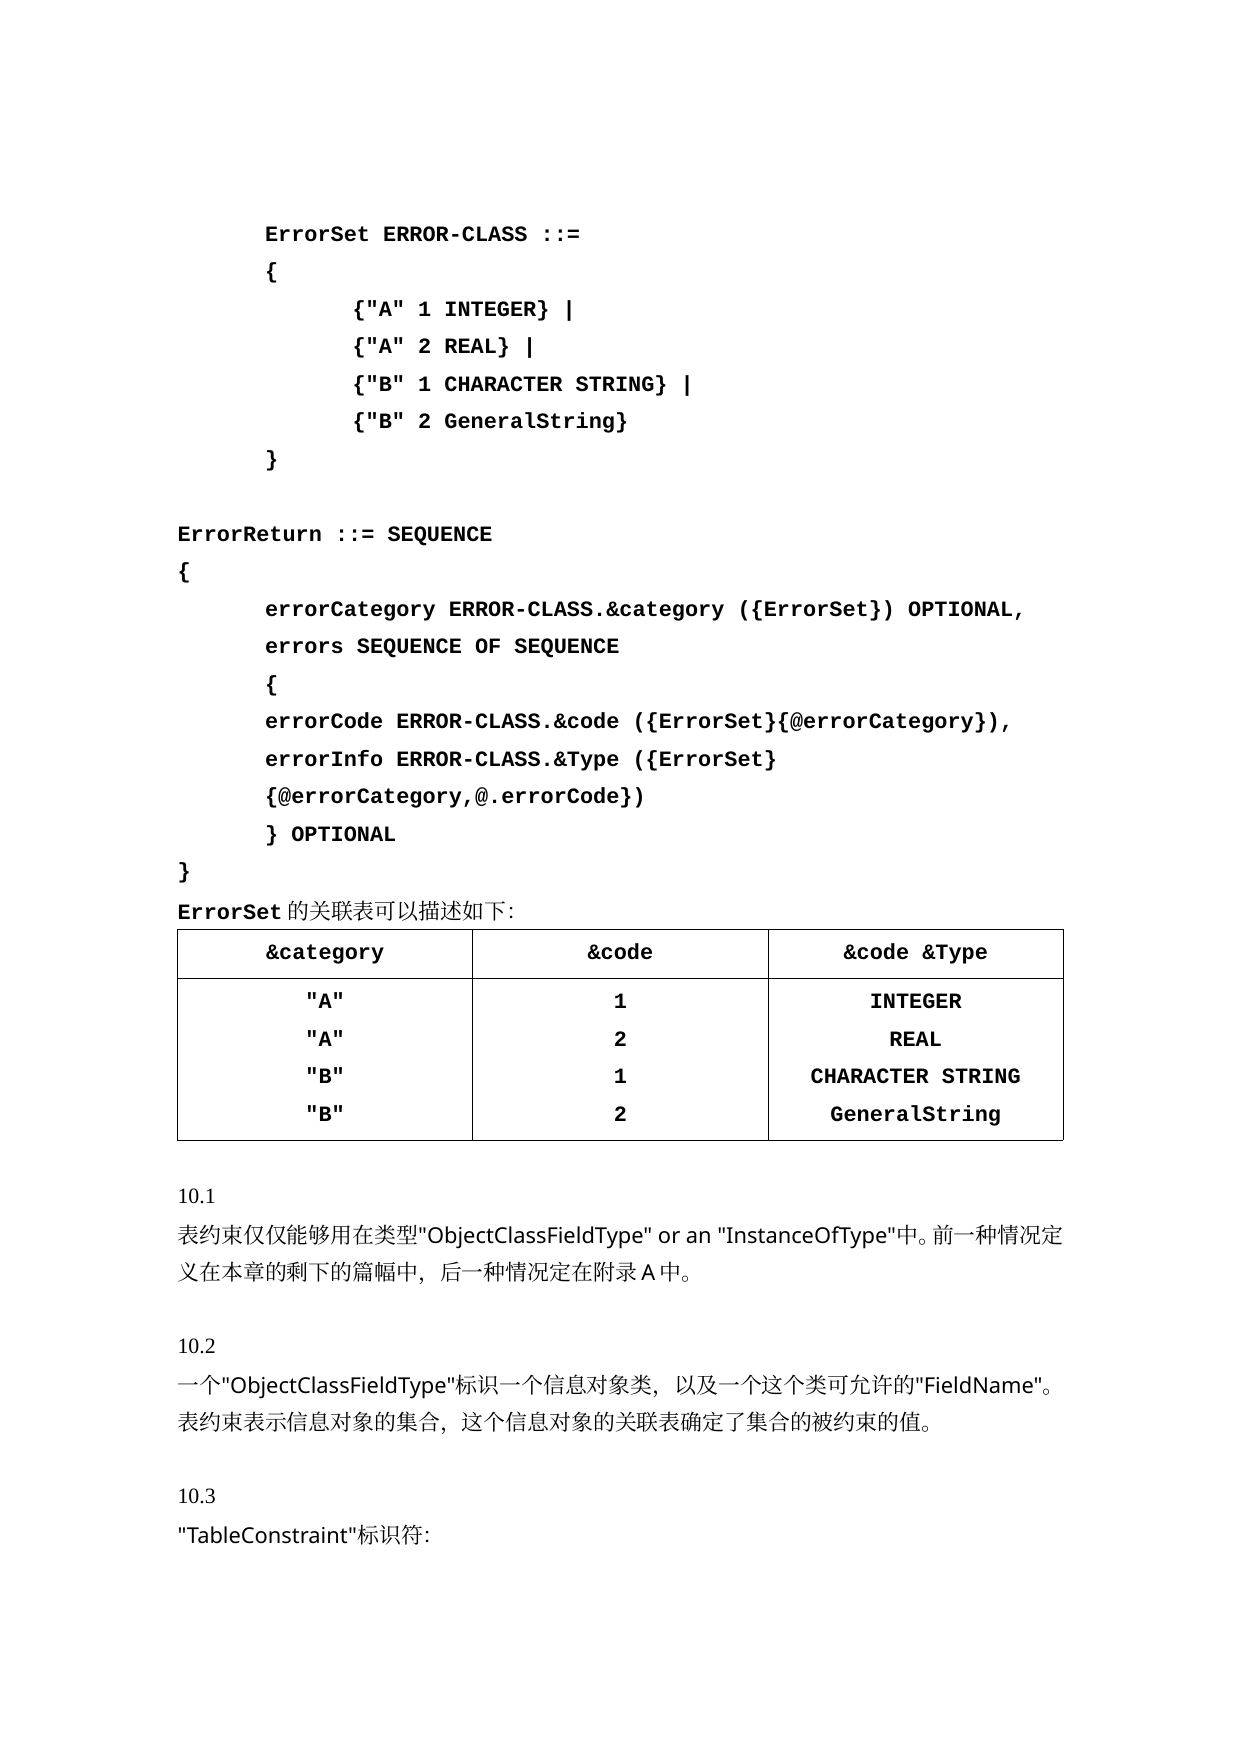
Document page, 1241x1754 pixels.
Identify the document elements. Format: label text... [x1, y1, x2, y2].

text { [177, 554, 1063, 592]
text {"A" 1 INTEGER} | [177, 292, 1063, 329]
text ErrorSet 的关联表可以描述如下： [177, 892, 1063, 929]
text ErrorReturn ::= SEQUENCE [177, 517, 1063, 554]
text } [177, 854, 1063, 892]
text errors SEQUENCE OF SEQUENCE [177, 629, 1063, 667]
table_cell INTEGER REAL CHARACTER STRING GeneralString [769, 979, 1063, 1140]
text {"B" 1 CHARACTER STRING} | [177, 367, 1063, 404]
text ErrorSet ERROR-CLASS ::= [177, 217, 1063, 254]
subtitle 10.3 [177, 1477, 1063, 1515]
text 表约束仅仅能够用在类型"ObjectClassFieldType" or an "InstanceOfType"中。前一种情况定义在本章的剩下的篇幅中，后一种情况定在附录A中。 [177, 1215, 1063, 1290]
subtitle 10.1 [177, 1177, 1063, 1215]
text errorCategory ERROR-CLASS.&category ({ErrorSet}) OPTIONAL, [177, 592, 1063, 629]
text errorCode ERROR-CLASS.&code ({ErrorSet}{@errorCategory}), [177, 704, 1063, 742]
text { [177, 254, 1063, 292]
table_header &code [473, 930, 768, 978]
text {"A" 2 REAL} | [177, 329, 1063, 367]
table_cell "A" "A" "B" "B" [178, 979, 472, 1140]
text { [177, 667, 1063, 704]
text } [177, 442, 1063, 479]
text 一个"ObjectClassFieldType"标识一个信息对象类，以及一个这个类可允许的"FieldName"。表约束表示信息对象的集合，这个信息对象的关联表确定了集合的被约束的值。 [177, 1365, 1063, 1440]
text "TableConstraint"标识符： [177, 1515, 1063, 1552]
text {"B" 2 GeneralString} [177, 404, 1063, 442]
table_header &category [178, 930, 472, 978]
table_header &code &Type [769, 930, 1063, 978]
table_cell 1 2 1 2 [473, 979, 768, 1140]
text } OPTIONAL [177, 817, 1063, 854]
text errorInfo ERROR-CLASS.&Type ({ErrorSet} {@errorCategory,@.errorCode}) [177, 742, 1063, 817]
subtitle 10.2 [177, 1327, 1063, 1365]
